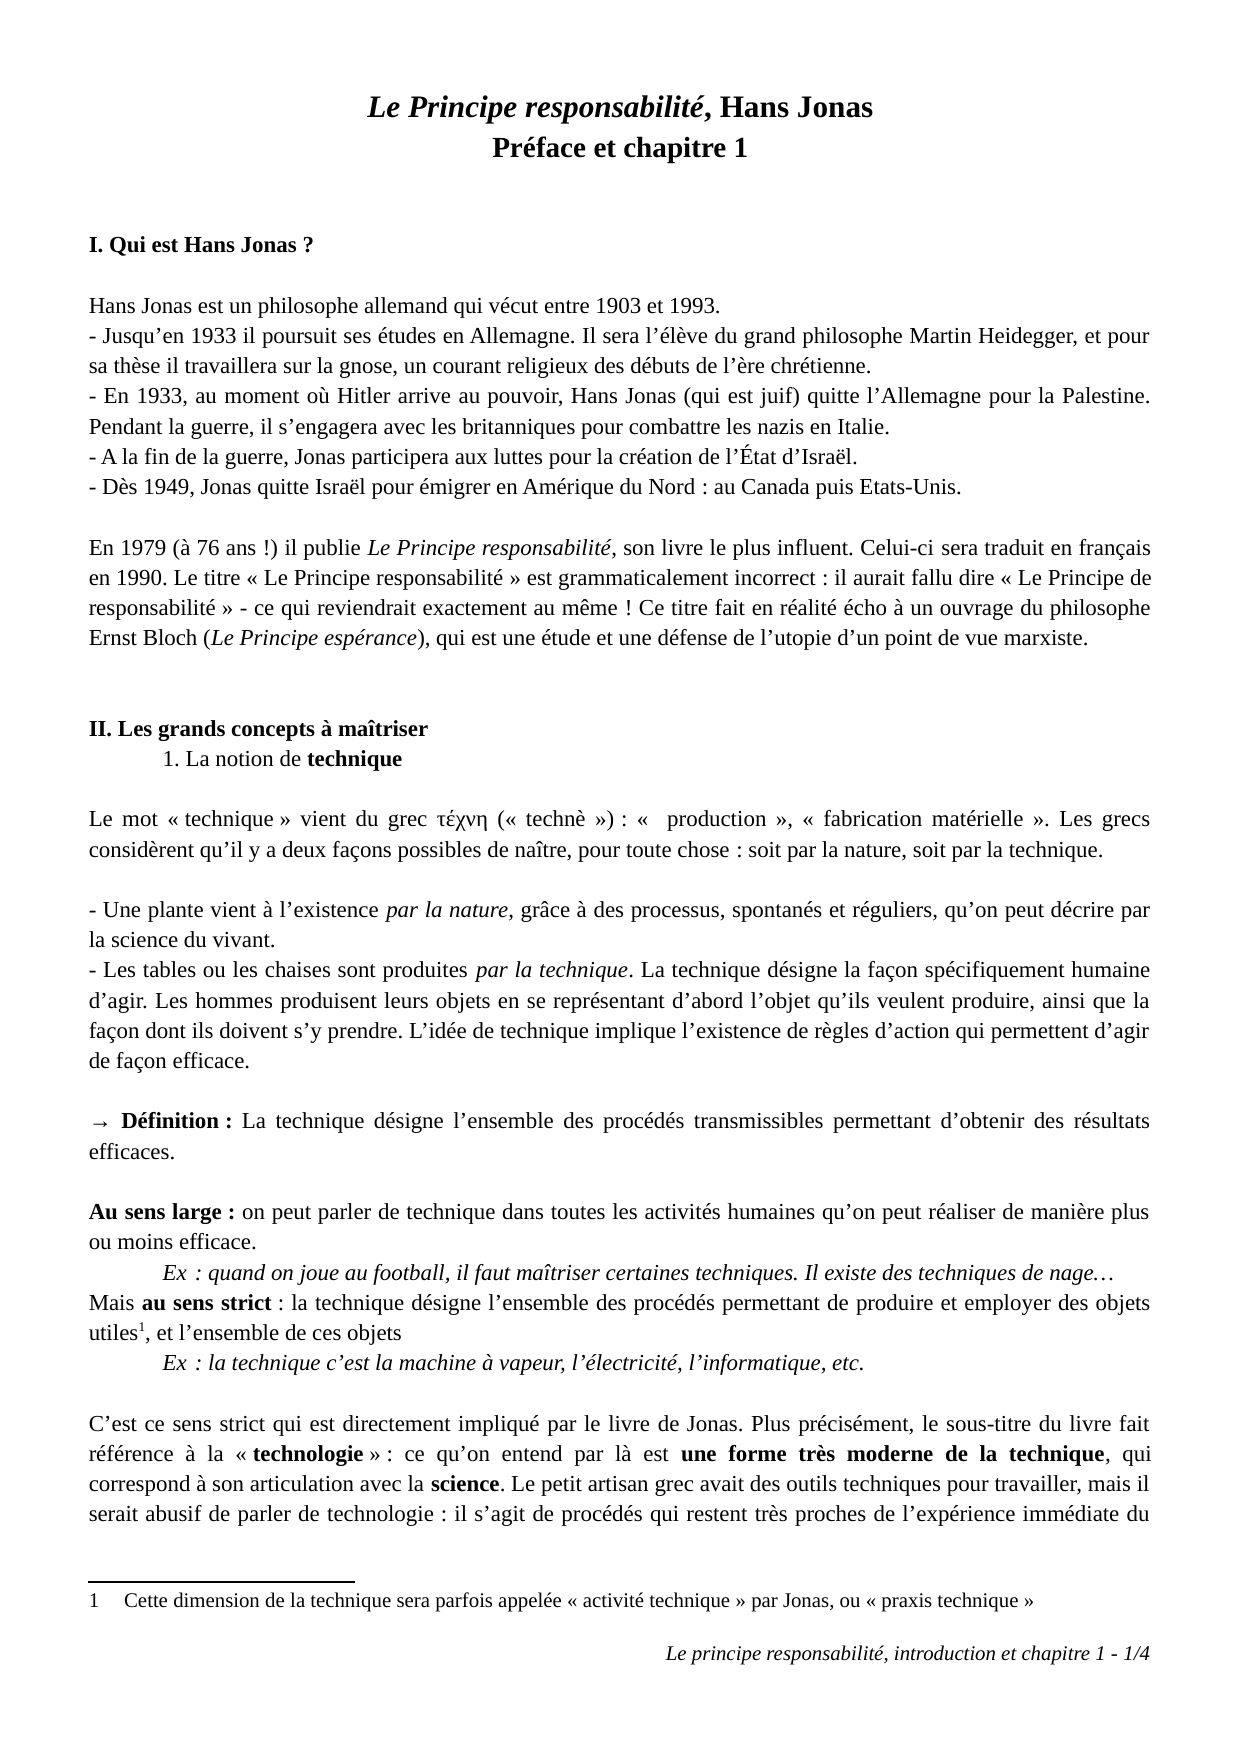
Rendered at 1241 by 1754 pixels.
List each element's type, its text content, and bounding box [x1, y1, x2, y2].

text En 1979 (à 76 ans !) il publie Le Principe responsabilité, son livre le plus influent. Celui-ci sera traduit en français en 1990. Le titre « Le Principe responsabilité » est grammaticalement incorrect : il aurait fallu dire « Le Principe de responsabilité » - ce qui reviendrait exactement au même ! Ce titre fait en réalité écho à un ouvrage du philosophe Ernst Bloch (Le Principe espérance), qui est une étude et une défense de l’utopie d’un point de vue marxiste. [88, 534, 1152, 651]
text Préface et chapitre 1 [88, 130, 1152, 163]
text - Jusqu’en 1933 il poursuit ses études en Allemagne. Il sera l’élève du grand philosophe Martin Heidegger, et pour sa thèse il travaillera sur la gnose, un courant religieux des débuts de l’ère chrétienne. [88, 322, 1152, 379]
text - Dès 1949, Jonas quitte Israël pour émigrer en Amérique du Nord : au Canada puis Etats-Unis. [88, 473, 1152, 499]
text Mais au sens strict : la technique désigne l’ensemble des procédés permettant de produire et employer des objets utiles, et l’ensemble de ces objets [88, 1289, 1152, 1345]
text I. Qui est Hans Jonas ? [88, 232, 1152, 258]
text → Définition : La technique désigne l’ensemble des procédés transmissibles permettant d’obtenir des résultats efficaces. [88, 1108, 1152, 1164]
text - Une plante vient à l’existence par la nature, grâce à des processus, spontanés et réguliers, qu’on peut décrire par la science du vivant. [88, 896, 1152, 953]
text Au sens large : on peut parler de technique dans toutes les activités humaines qu’on peut réaliser de manière plus ou moins efficace. [88, 1198, 1152, 1255]
text C’est ce sens strict qui est directement impliqué par le livre de Jonas. Plus précisément, le sous-titre du livre fait référence à la « technologie » : ce qu’on entend par là est une forme très moderne de la technique, qui correspond à son articulation avec la science. Le petit artisan grec avait des outils techniques pour travailler, mais il serait abusif de parler de technologie : il s’agit de procédés qui restent très proches de l’expérience immédiate du [88, 1410, 1152, 1527]
text Le mot « technique » vient du grec τέχνη (« technè ») : « production », « fabrication matérielle ». Les grecs considèrent qu’il y a deux façons possibles de naître, pour toute chose : soit par la nature, soit par la technique. [88, 806, 1152, 862]
text - Les tables ou les chaises sont produites par la technique. La technique désigne la façon spécifiquement humaine d’agir. Les hommes produisent leurs objets en se représentant d’abord l’objet qu’ils veulent produire, ainsi que la façon dont ils doivent s’y prendre. L’idée de technique implique l’existence de règles d’action qui permettent d’agir de façon efficace. [88, 957, 1152, 1073]
text Cette dimension de la technique sera parfois appelée « activité technique » par Jonas, ou « praxis technique » [88, 1588, 1152, 1612]
text 1. La notion de technique [88, 745, 1152, 771]
text Le Principe responsabilité, Hans Jonas [88, 88, 1152, 124]
text II. Les grands concepts à maîtriser [88, 715, 1152, 741]
text Ex : la technique c’est la machine à vapeur, l’électricité, l’informatique, etc. [88, 1349, 1152, 1376]
text - A la fin de la guerre, Jonas participera aux luttes pour la création de l’État d’Israël. [88, 443, 1152, 469]
text - En 1933, au moment où Hitler arrive au pouvoir, Hans Jonas (qui est juif) quitte l’Allemagne pour la Palestine. Pendant la guerre, il s’engagera avec les britanniques pour combattre les nazis en Italie. [88, 383, 1152, 439]
text Ex : quand on joue au football, il faut maîtriser certaines techniques. Il existe des techniques de nage… [162, 1259, 1152, 1285]
text Hans Jonas est un philosophe allemand qui vécut entre 1903 et 1993. [88, 292, 1152, 318]
